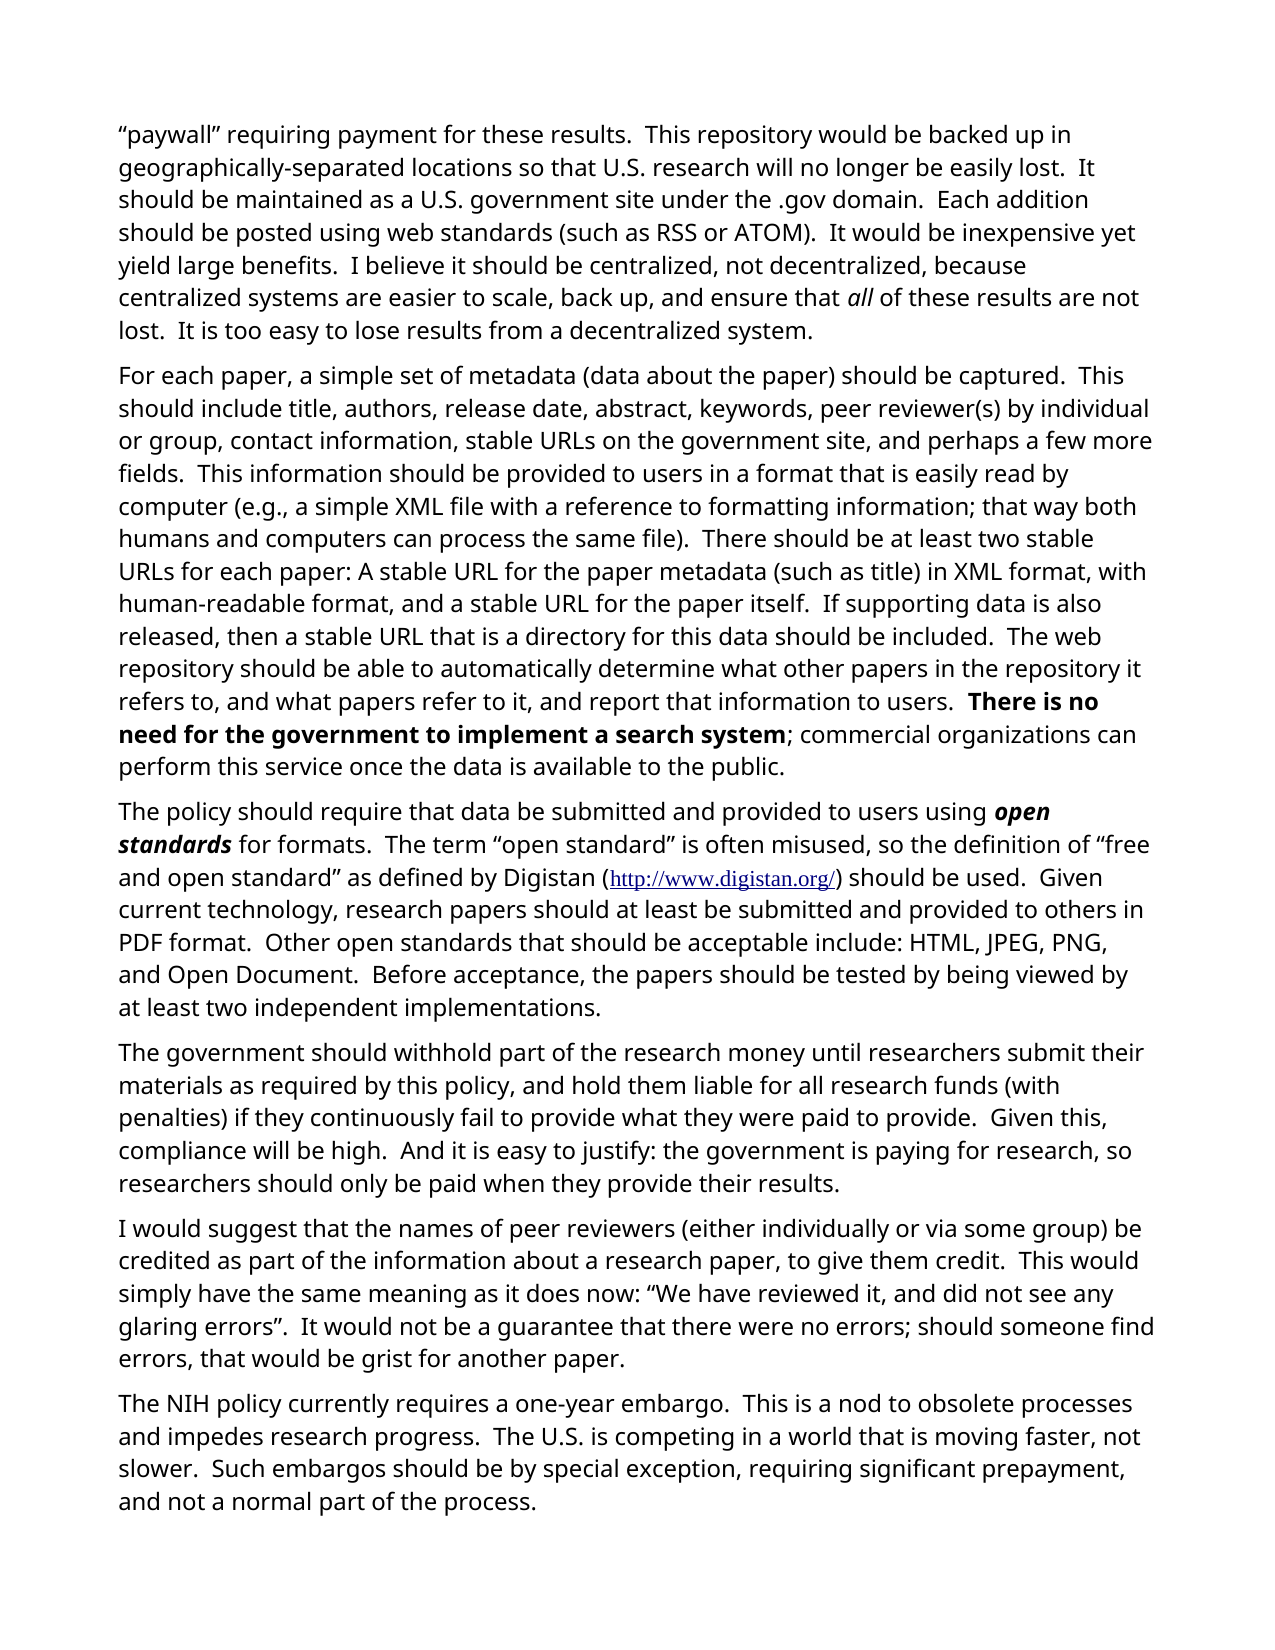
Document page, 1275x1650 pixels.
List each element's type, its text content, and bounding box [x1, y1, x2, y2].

text The government should withhold part of the research money until researchers submit their materials as required by this policy, and hold them liable for all research funds (with penalties) if they continuously fail to provide what they were paid to provide. Given this, compliance will be high. And it is easy to justify: the government is paying for research, so researchers should only be paid when they provide their results. [118, 1036, 1157, 1199]
text I would suggest that the names of peer reviewers (either individually or via some group) be credited as part of the information about a research paper, to give them credit. This would simply have the same meaning as it does now: “We have reviewed it, and did not see any glaring errors”. It would not be a guarantee that there were no errors; should someone find errors, that would be grist for another paper. [118, 1211, 1157, 1374]
text The NIH policy currently requires a one-year embargo. This is a nod to obsolete processes and impedes research progress. The U.S. is competing in a world that is moving faster, not slower. Such embargos should be by special exception, requiring significant prepayment, and not a normal part of the process. [118, 1387, 1157, 1517]
text “paywall” requiring payment for these results. This repository would be backed up in geographically-separated locations so that U.S. research will no longer be easily lost. It should be maintained as a U.S. government site under the .gov domain. Each addition should be posted using web standards (such as RSS or ATOM). It would be inexpensive yet yield large benefits. I believe it should be centralized, not decentralized, because centralized systems are easier to scale, back up, and ensure that all of these results are not lost. It is too easy to lose results from a decentralized system. [118, 118, 1157, 346]
text The policy should require that data be submitted and provided to users using open standards for formats. The term “open standard” is often misused, so the definition of “free and open standard” as defined by Digistan (http://www.digistan.org/) should be used. Given current technology, research papers should at least be submitted and provided to others in PDF format. Other open standards that should be acceptable include: HTML, JPEG, PNG, and Open Document. Before acceptance, the papers should be tested by being viewed by at least two independent implementations. [118, 795, 1157, 1023]
text For each paper, a simple set of metadata (data about the paper) should be captured. This should include title, authors, release date, abstract, keywords, peer reviewer(s) by individual or group, contact information, stable URLs on the government site, and perhaps a few more fields. This information should be provided to users in a format that is easily read by computer (e.g., a simple XML file with a reference to formatting information; that way both humans and computers can process the same file). There should be at least two stable URLs for each paper: A stable URL for the paper metadata (such as title) in XML format, with human-readable format, and a stable URL for the paper itself. If supporting data is also released, then a stable URL that is a directory for this data should be included. The web repository should be able to automatically determine what other papers in the repository it refers to, and what papers refer to it, and report that information to users. There is no need for the government to implement a search system; commercial organizations can perform this service once the data is available to the public. [118, 359, 1157, 783]
